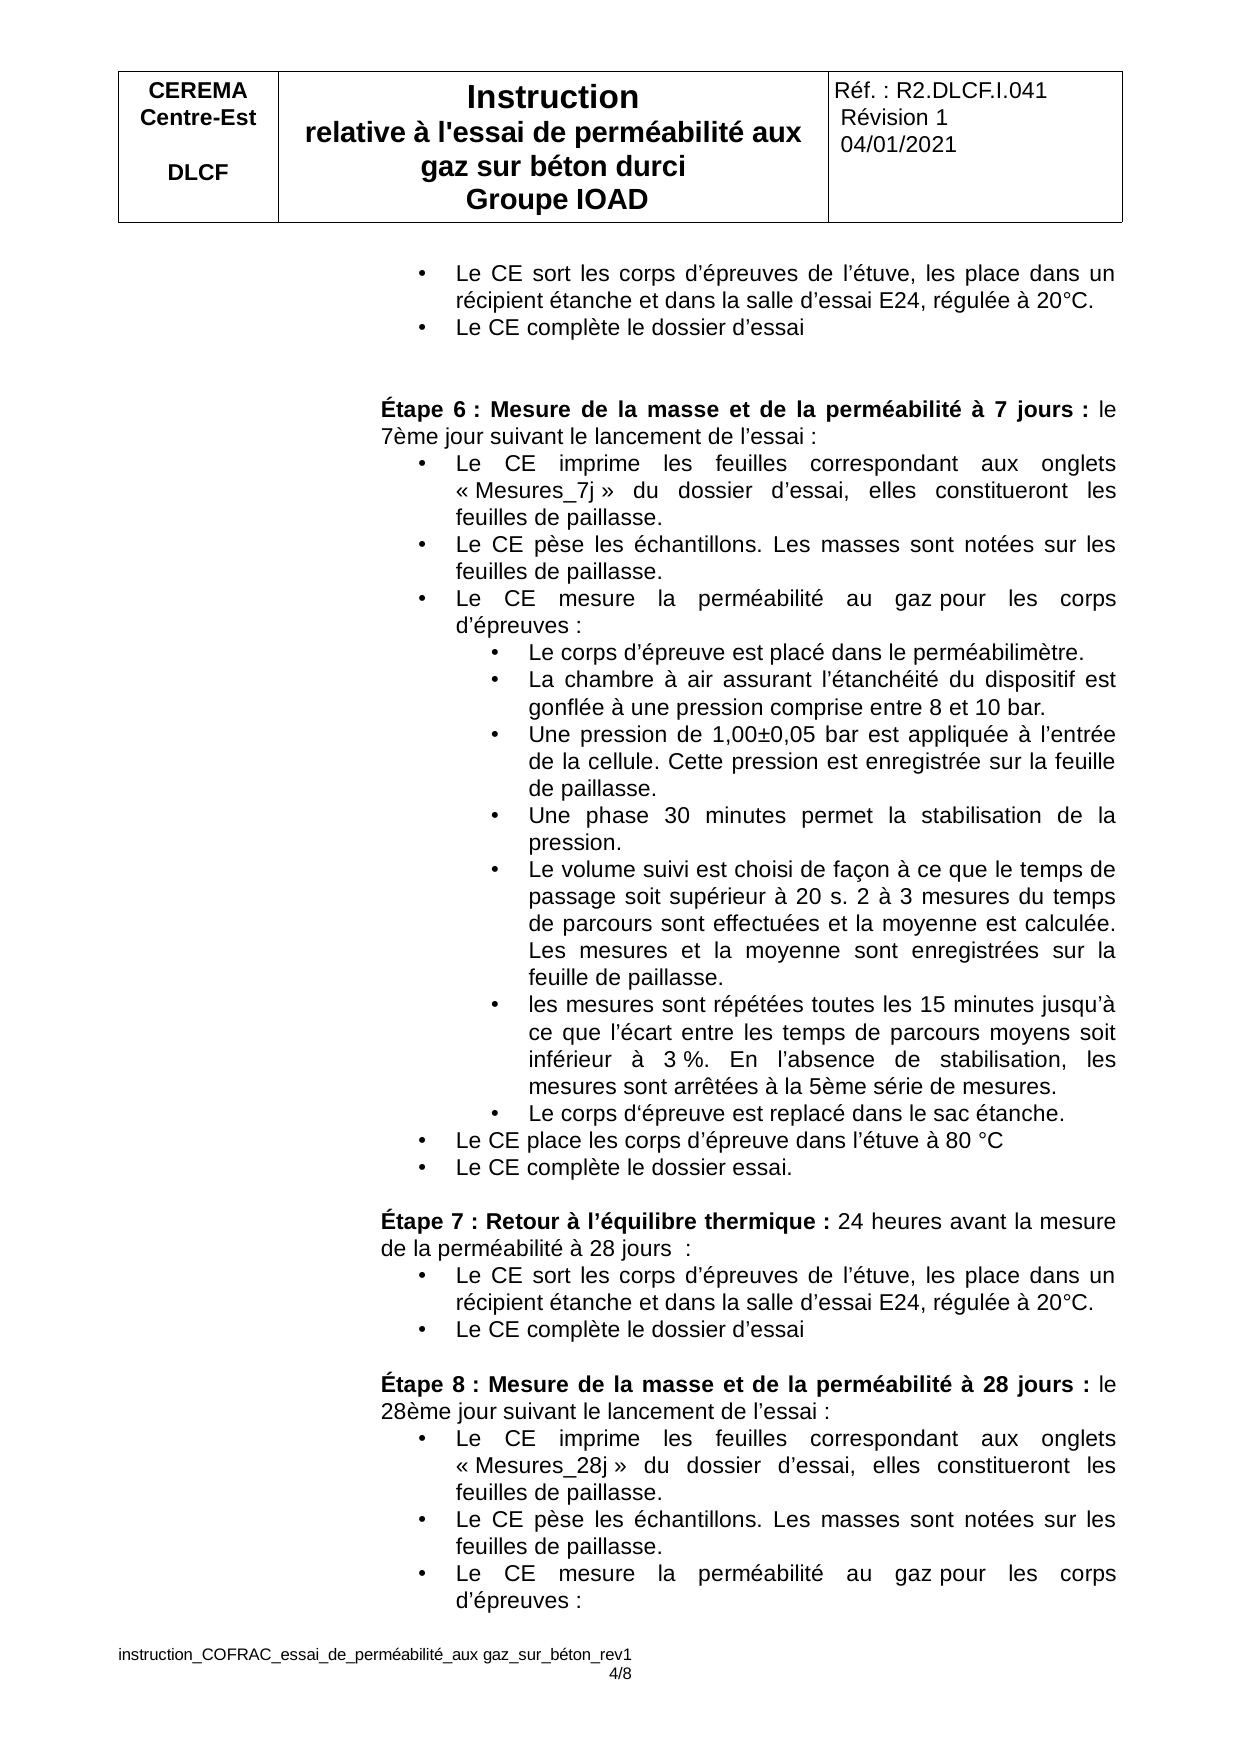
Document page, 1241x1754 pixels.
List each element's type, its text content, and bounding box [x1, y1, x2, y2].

table_cell Dispositions générales: Les dispositions figurants dans tous les documents listés dans le paragraphe « Documents de références », sont appliquées. Dispositions particulières: Conditions d’essais : Le gaz utilisé est du diazote (N2) La pression absolue d’entrée P0 a été calculée à partir de la pression atmosphérique standard au niveau de la mer (1 013 hPa) pour une altitude (alti) de 333 m, dans le cas de l’atmosphère normalisée type OACI (Organisation de l’Aviation Civile Internationale) : P0 = 974 hPa Étape 1 : réception des éprouvettes : le CE Procède à la réception des éprouvettes et la création d’un nouveau dossier essai : Le CE crée un nouvel enregistrement dans la feuille de calcul « suivit des essais de durabilité ». Il crée un nouveau un numéro SOA/KAZ. Ce numéro commence par les lettres : «KGAZ/ » suivi de l’année, suivi du symbole : « / », suivi d’un nombre débutant à un pour le premier essai de l’année puis incrémenté d’une unité à chaque nouvel essai. Le CE identifie les éprouvettes avec le numéro SOA/KGAZ et les places dans les bacs de conservation. Le CE crée le « dossier d’essai » et renseigne les champs de l’onglet « Feuille d’essai » (identification du prélèvement, date de sciage, échéance d’essai, ...) Le CE imprime le « dossier d’essai » au format A3. Étape 2 : enrobage et sciage des corps d’épreuve : 24 heures avant le sciage, le CE sort les éprouvettes des bacs de conservation, les sèche à l’air comprimé, et les enduit de résine époxy. Le CE scie les corps d’épreuves à une épaisseur de 50 ±1 mm. Le CE identifie les corps d’épreuve conformément au « dossier d’essai ». Le CE mesure le diamètre de chaque corps d’épreuve, en trois positions à 120 degrés. La moyenne des lectures est prise comme diamètre. Le CE mesure l’épaisseur de chaque corps d’épreuve en quatre positions d’égale distance autour de la circonférence. La moyenne des quatre mesures est prise comme épaisseur. Le CE complète le « dossier d’essai ». Étape 3 : saturation des corps d’épreuve : Les corps d’épreuve sont saturés par une des deux méthodes suivantes : Saturation sous vide : 48 h avant le démarrage de l’essai selon NF P 18-459 : Le CE place les corps d’épreuve dans la chambre à vide. La pression est maintenue inférieure à 25 mbar pendant 4h00 ± 0h30. Le CE introduit de l’eau potable dans la chambre à vide jusqu’à ce que les corps d’épreuve soient recouverts de 20 mm de liquide. La pression est maintenue inférieur 25 mbar pendant 44h00 ± 1h00. Imbibition : à partir de 7 jours avant le démarrage de l’essai : Le CE plonge les corps d’épreuves dans la piscine de conservation. Les corps d’épreuves sont posés sur la tranche. Le CE complète le dossier d’essai Étape 4 : pesée des corps d’épreuves et démarrage de l’essai : Le jour du lancement de l’essai : Le CE essuie la surface des corps d’épreuve à l’aide d’une éponge. Le CE pèse les corps d’épreuve. Le CE place les corps d’épreuve dans l’étuve à 80 °C Le CE complète le dossier d’essai Étape 5 : Retour à l’équilibre thermique : 24 heures avant la mesure de la perméabilité à 7 jours : Le CE sort les corps d’épreuves de l’étuve, les place dans un récipient étanche et dans la salle d’essai E24, régulée à 20°C. Le CE complète le dossier d’essai Étape 6 : Mesure de la masse et de la perméabilité à 7 jours : le 7ème jour suivant le lancement de l’essai : Le CE imprime les feuilles correspondant aux onglets « Mesures_7j » du dossier d’essai, elles constitueront les feuilles de paillasse. Le CE pèse les échantillons. Les masses sont notées sur les feuilles de paillasse. Le CE mesure la perméabilité au gaz pour les corps d’épreuves : Le corps d’épreuve est placé dans le perméabilimètre. La chambre à air assurant l’étanchéité du dispositif est gonflée à une pression comprise entre 8 et 10 bar. Une pression de 1,00±0,05 bar est appliquée à l’entrée de la cellule. Cette pression est enregistrée sur la feuille de paillasse. Une phase 30 minutes permet la stabilisation de la pression. Le volume suivi est choisi de façon à ce que le temps de passage soit supérieur à 20 s. 2 à 3 mesures du temps de parcours sont effectuées et la moyenne est calculée. Les mesures et la moyenne sont enregistrées sur la feuille de paillasse. les mesures sont répétées toutes les 15 minutes jusqu’à ce que l’écart entre les temps de parcours moyens soit inférieur à 3 %. En l’absence de stabilisation, les mesures sont arrêtées à la 5ème série de mesures. Le corps d‘épreuve est replacé dans le sac étanche. Le CE place les corps d’épreuve dans l’étuve à 80 °C Le CE complète le dossier essai. Étape 7 : Retour à l’équilibre thermique : 24 heures avant la mesure de la perméabilité à 28 jours : Le CE sort les corps d’épreuves de l’étuve, les place dans un récipient étanche et dans la salle d’essai E24, régulée à 20°C. Le CE complète le dossier d’essai Étape 8 : Mesure de la masse et de la perméabilité à 28 jours : le 28ème jour suivant le lancement de l’essai : Le CE imprime les feuilles correspondant aux onglets « Mesures_28j » du dossier d’essai, elles constitueront les feuilles de paillasse. Le CE pèse les échantillons. Les masses sont notées sur les feuilles de paillasse. Le CE mesure la perméabilité au gaz pour les corps d’épreuves : Le corps d’épreuve est placé dans le perméabilimètre. La chambre à air assurant l’étanchéité du dispositif est gonflée à une pression comprise entre 8 et 10 bar. Une pression de 1,00±0,05 bar est appliquée à l’entrée de la cellule. Cette pression est enregistrée sur la feuille de paillasse. Une phase 30 minutes permet la stabilisation de la pression. Le volume suivi est choisi de façon à ce que le temps de passage soit supérieur à 20 s. 2 à 3 mesures du temps de parcours sont effectuées et la moyenne est calculée. Les mesures et la moyenne sont enregistrées sur la feuille de paillasse. les mesures sont répétées toutes les 15 minutes jusqu’à ce que l’écart entre les temps de parcours moyens soit inférieur à 3 %. En l’absence de stabilisation, les mesures sont arrêtées à la 5ème série de mesures. Le corps d‘épreuve est replacé dans le sac étanche. Le CE place les corps d’épreuve dans l’étuve à 105 °C Le CE complète le dossier essai. Étape 9 : Mesure de la masse constante : Le CE sort les corps d’épreuve de l’étuve et les pèse. Les masses sont reportées sur la feuille d’essai. Si pour au moins un des corps d’épreuve, la variation de masse à 24 heures d’intervalle est : Supérieure à 0,05 % : Le CE replace les corps d’épreuve dans l’étuve à 105 °C L’étape 9 est répétée. Sinon : Le CE place les corps d’épreuve dans la salle d’essais à l’intérieur d’un récipient étanche. Le CE règle la température de salle d’essai E24 à 20°C. Le CE complète le dossier essai. Étape 10 : Mesure de la masse et de la perméabilité à l’état sec : Le CE imprime les feuilles correspondant aux onglets « Mesures_sec » du dossier d’essai, elles constitueront les feuilles de paillasse. Le CE pèse les échantillons. Les masses sont notées sur les feuilles de paillasse. Le CE mesure la perméabilité au gaz pour les corps d’épreuves : Le corps d’épreuve est placé dans le perméabilimètre. La chambre à air assurant l’étanchéité du dispositif est gonflée à une pression comprise entre 8 et 10 bar. Une pression de 1,00±0,05 bar est appliquée à l’entrée de la cellule. Cette pression est enregistrée sur la feuille de paillasse. Une phase 30 minutes permet la stabilisation de la pression. Le volume suivi est choisi de façon à ce que le temps de passage soit supérieur à 20 s. 2 à 3 mesures du temps de parcours sont effectuées et la moyenne est calculée. Les mesures et la moyenne sont enregistrées sur la feuille de paillasse. les mesures sont répétées toutes les 15 minutes jusqu’à ce que l’écart entre les temps de parcours moyens soit inférieur à 3 %. En l’absence de stabilisation, les mesures sont arrêtées à la 5ème série de mesures. Le CE complète le dossier essai. À ce stade, le PV d’essais a été généré automatiquement. étape 11 : Le procès-verbal est transmis au RE : Afin de valider le PV, le CE transmet les documents suivants au RE Le projet de procès-verbal. Une impression de l’onglet intitulé « feuille de vérification » Les feuilles de paillasse pour les échéances à 7 jours, 28jours, et à sec. Le RE vérifie le contenu et la concordance des informations entre les différents documents, et signe le procès-verbal. Le PV est envoyé au client. Un exemplaire est archivé dans le classeur « PV KGAZ » situé dans la salle E24. Un autre exemplaire est conservé à l'intérieur du dossier essai dans le même bureau. [375, 254, 1123, 1619]
table_cell [118, 254, 375, 1619]
